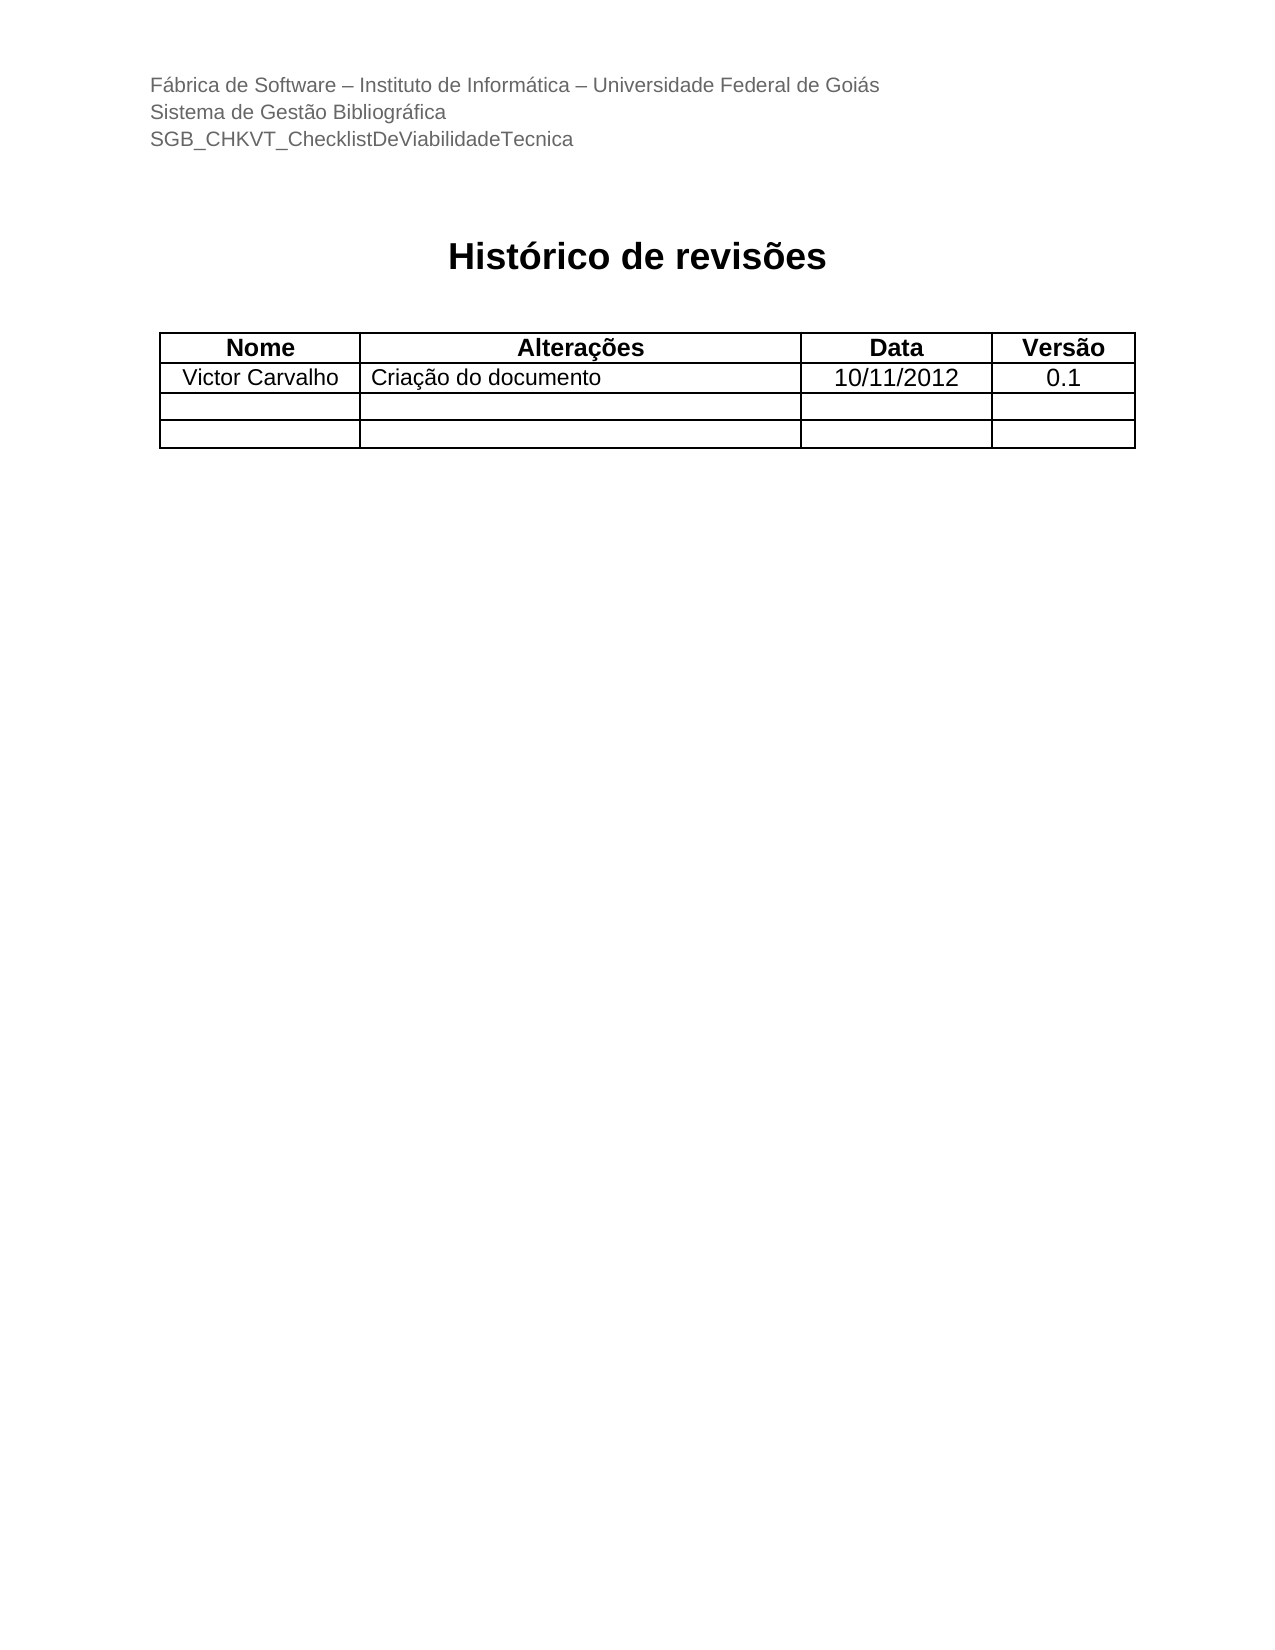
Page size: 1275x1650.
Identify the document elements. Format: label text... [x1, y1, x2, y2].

table_header Data [802, 334, 991, 362]
table_cell [802, 421, 991, 447]
text Histórico de revisões [150, 235, 1125, 277]
table_cell [161, 421, 359, 447]
table_cell 0.1 [993, 364, 1134, 392]
table_cell Criação do documento [361, 364, 800, 392]
table_cell [361, 421, 800, 447]
table_header Nome [161, 334, 359, 362]
table_cell [161, 394, 359, 419]
table_cell [993, 394, 1134, 419]
table_cell [802, 394, 991, 419]
table_header Alterações [361, 334, 800, 362]
table_cell [993, 421, 1134, 447]
table_cell Victor Carvalho [161, 364, 359, 392]
table_cell [361, 394, 800, 419]
table_cell 10/11/2012 [802, 364, 991, 392]
table_header Versão [993, 334, 1134, 362]
